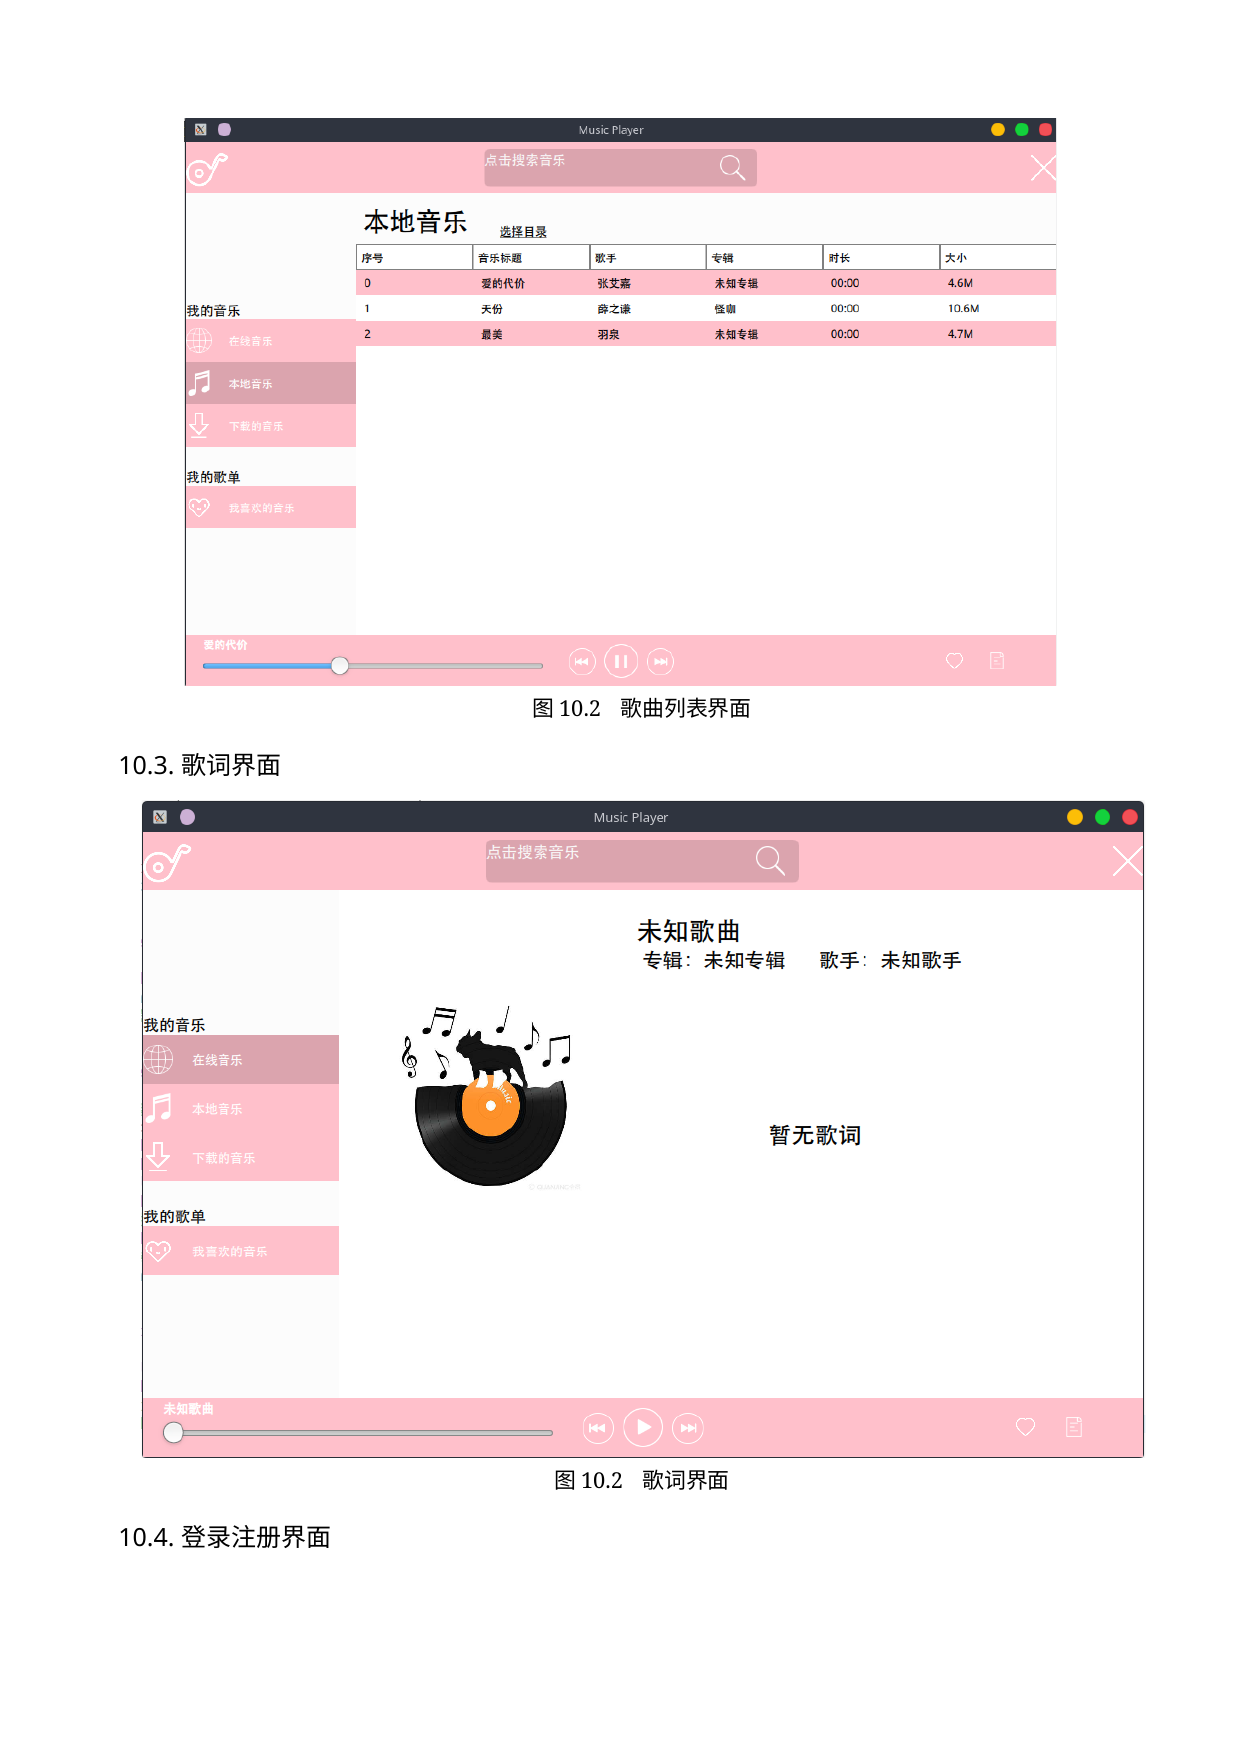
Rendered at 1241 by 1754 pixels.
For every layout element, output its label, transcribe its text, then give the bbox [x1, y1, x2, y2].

picture [141, 800, 1146, 1458]
picture [184, 118, 1057, 686]
text 图10.2 歌词界面 [118, 796, 1122, 1495]
subtitle 歌词界面 [118, 746, 1122, 782]
text 图10.2 歌曲列表界面 [118, 118, 1122, 723]
subtitle 登录注册界面 [118, 1518, 1122, 1554]
